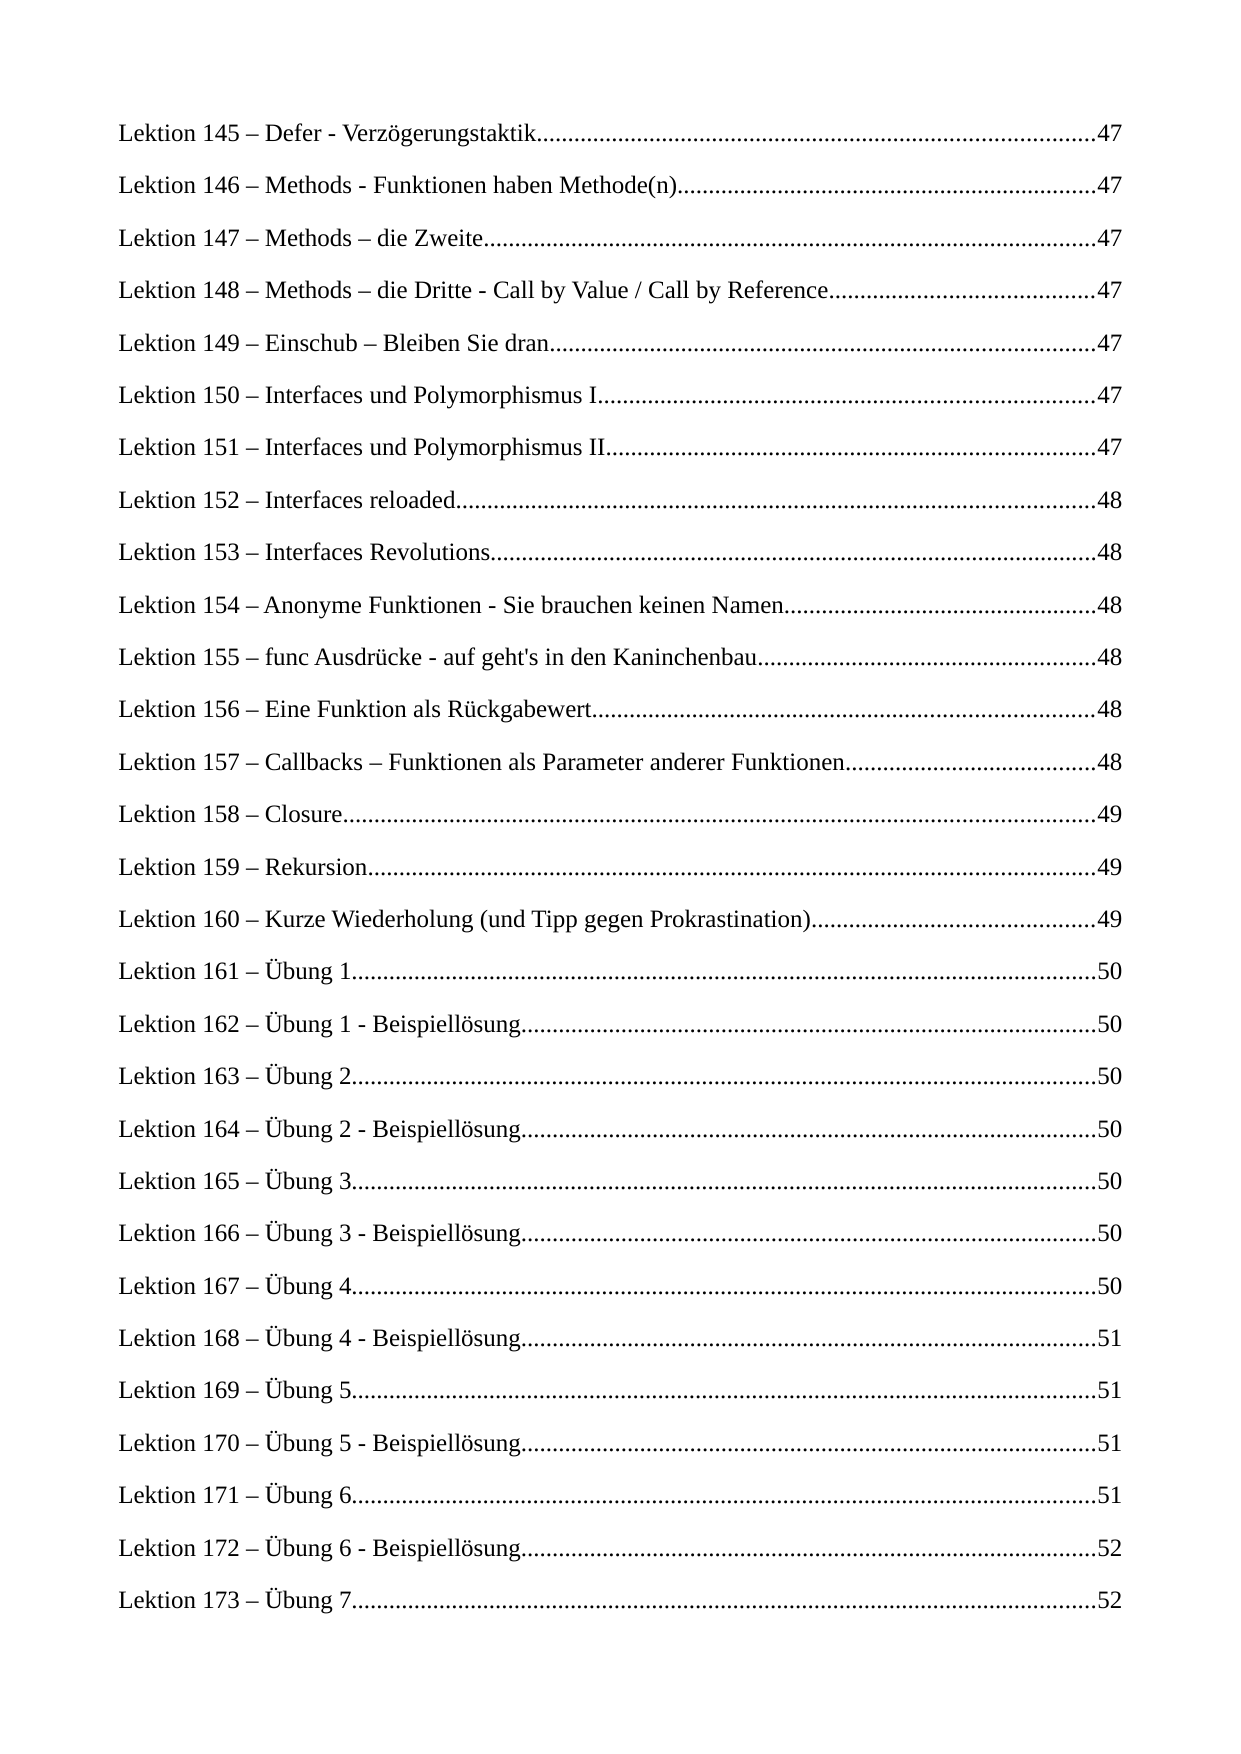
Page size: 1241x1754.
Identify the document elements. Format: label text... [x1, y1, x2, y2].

text Lektion 154 – Anonyme Funktionen - Sie brauchen keinen Namen 48 [118, 590, 1122, 618]
text Lektion 172 – Übung 6 - Beispiellösung 52 [118, 1533, 1122, 1562]
text Lektion 159 – Rekursion 49 [118, 852, 1122, 880]
text Lektion 167 – Übung 4 50 [118, 1271, 1122, 1299]
text Lektion 156 – Eine Funktion als Rückgabewert 48 [118, 694, 1122, 723]
text Lektion 149 – Einschub – Bleiben Sie dran 47 [118, 328, 1122, 356]
text Lektion 148 – Methods – die Dritte - Call by Value / Call by Reference 47 [118, 275, 1122, 304]
text Lektion 173 – Übung 7 52 [118, 1585, 1122, 1614]
text Lektion 153 – Interfaces Revolutions 48 [118, 537, 1122, 566]
text Lektion 151 – Interfaces und Polymorphismus II 47 [118, 432, 1122, 461]
text Lektion 161 – Übung 1 50 [118, 956, 1122, 985]
text Lektion 145 – Defer - Verzögerungstaktik 47 [118, 118, 1122, 147]
text Lektion 147 – Methods – die Zweite 47 [118, 223, 1122, 252]
text Lektion 158 – Closure 49 [118, 799, 1122, 828]
text Lektion 164 – Übung 2 - Beispiellösung 50 [118, 1114, 1122, 1142]
text Lektion 169 – Übung 5 51 [118, 1376, 1122, 1404]
text Lektion 146 – Methods - Funktionen haben Methode(n) 47 [118, 171, 1122, 199]
text Lektion 150 – Interfaces und Polymorphismus I 47 [118, 380, 1122, 409]
text Lektion 155 – func Ausdrücke - auf geht's in den Kaninchenbau 48 [118, 642, 1122, 671]
text Lektion 162 – Übung 1 - Beispiellösung 50 [118, 1009, 1122, 1038]
text Lektion 157 – Callbacks – Funktionen als Parameter anderer Funktionen 48 [118, 747, 1122, 776]
text Lektion 165 – Übung 3 50 [118, 1166, 1122, 1195]
text Lektion 152 – Interfaces reloaded 48 [118, 485, 1122, 514]
text Lektion 163 – Übung 2 50 [118, 1061, 1122, 1090]
text Lektion 171 – Übung 6 51 [118, 1480, 1122, 1509]
text Lektion 160 – Kurze Wiederholung (und Tipp gegen Prokrastination) 49 [118, 904, 1122, 933]
text Lektion 170 – Übung 5 - Beispiellösung 51 [118, 1428, 1122, 1457]
text Lektion 168 – Übung 4 - Beispiellösung 51 [118, 1323, 1122, 1352]
text Lektion 166 – Übung 3 - Beispiellösung 50 [118, 1218, 1122, 1247]
